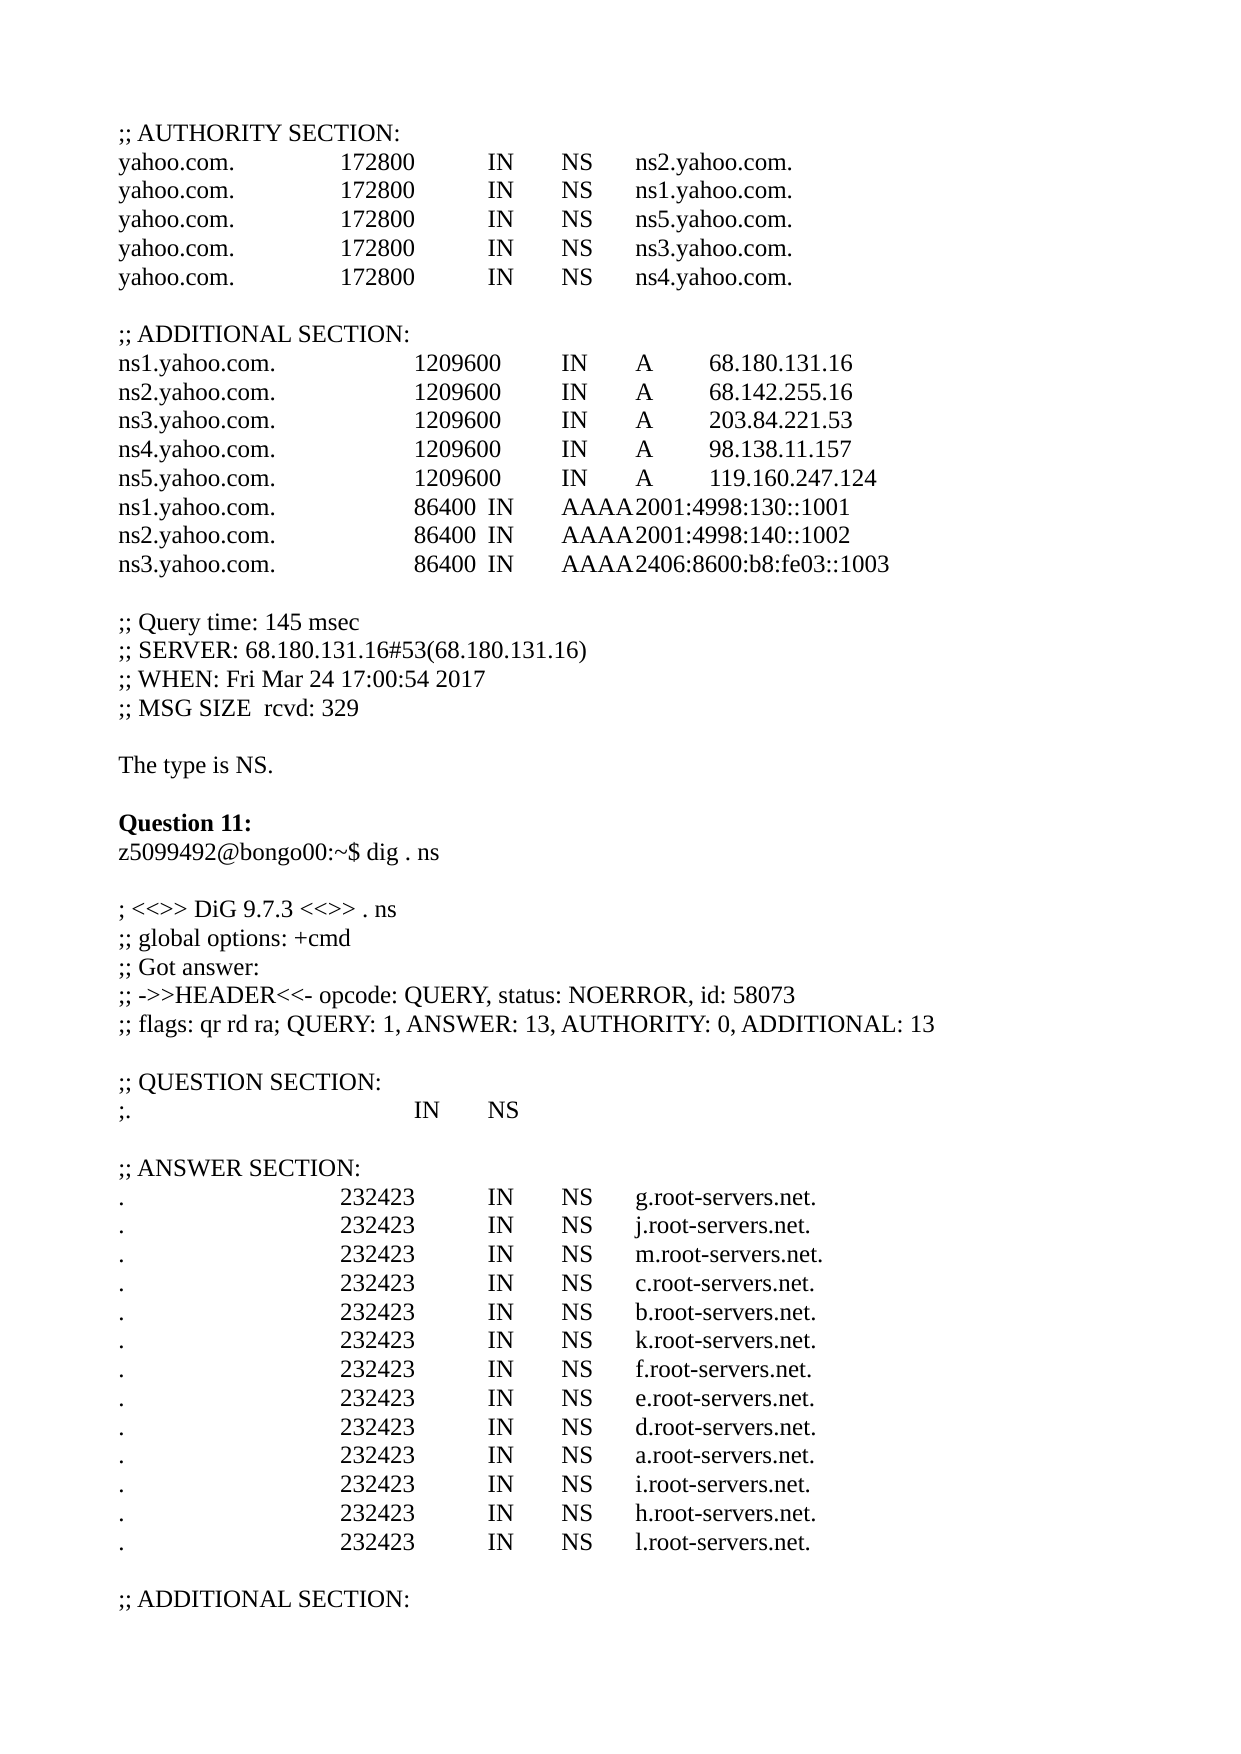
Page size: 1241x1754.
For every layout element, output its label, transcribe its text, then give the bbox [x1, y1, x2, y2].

text ; <<>> DiG 9.7.3 <<>> . ns [118, 894, 1122, 923]
text . 232423 IN NS h.root-servers.net. [118, 1498, 1122, 1527]
text ;; flags: qr rd ra; QUERY: 1, ANSWER: 13, AUTHORITY: 0, ADDITIONAL: 13 [118, 1009, 1122, 1038]
text ;. IN NS [118, 1096, 1122, 1124]
text . 232423 IN NS e.root-servers.net. [118, 1383, 1122, 1412]
text ns2.yahoo.com. 86400 IN AAAA 2001:4998:140::1002 [118, 521, 1122, 549]
text yahoo.com. 172800 IN NS ns2.yahoo.com. [118, 147, 1122, 176]
text ;; MSG SIZE rcvd: 329 [118, 693, 1122, 722]
text ns3.yahoo.com. 86400 IN AAAA 2406:8600:b8:fe03::1003 [118, 549, 1122, 578]
text . 232423 IN NS l.root-servers.net. [118, 1527, 1122, 1556]
text ;; WHEN: Fri Mar 24 17:00:54 2017 [118, 664, 1122, 693]
text yahoo.com. 172800 IN NS ns4.yahoo.com. [118, 262, 1122, 291]
text . 232423 IN NS i.root-servers.net. [118, 1469, 1122, 1498]
text . 232423 IN NS d.root-servers.net. [118, 1412, 1122, 1441]
text yahoo.com. 172800 IN NS ns5.yahoo.com. [118, 204, 1122, 233]
text ;; QUESTION SECTION: [118, 1067, 1122, 1096]
text ;; Got answer: [118, 952, 1122, 981]
text The type is NS. [118, 751, 1122, 779]
text . 232423 IN NS c.root-servers.net. [118, 1268, 1122, 1297]
text . 232423 IN NS a.root-servers.net. [118, 1441, 1122, 1469]
text ns1.yahoo.com. 1209600 IN A 68.180.131.16 [118, 348, 1122, 377]
text yahoo.com. 172800 IN NS ns1.yahoo.com. [118, 176, 1122, 204]
text ns1.yahoo.com. 86400 IN AAAA 2001:4998:130::1001 [118, 492, 1122, 521]
text yahoo.com. 172800 IN NS ns3.yahoo.com. [118, 233, 1122, 262]
text ;; SERVER: 68.180.131.16#53(68.180.131.16) [118, 636, 1122, 664]
text . 232423 IN NS k.root-servers.net. [118, 1326, 1122, 1354]
text ns2.yahoo.com. 1209600 IN A 68.142.255.16 [118, 377, 1122, 406]
text ;; ADDITIONAL SECTION: [118, 319, 1122, 348]
text ns5.yahoo.com. 1209600 IN A 119.160.247.124 [118, 463, 1122, 492]
text ;; global options: +cmd [118, 923, 1122, 952]
text ;; ANSWER SECTION: [118, 1153, 1122, 1182]
text . 232423 IN NS f.root-servers.net. [118, 1354, 1122, 1383]
text . 232423 IN NS g.root-servers.net. [118, 1182, 1122, 1211]
text z5099492@bongo00:~$ dig . ns [118, 837, 1122, 866]
text Question 11: [118, 808, 1122, 837]
text ns3.yahoo.com. 1209600 IN A 203.84.221.53 [118, 406, 1122, 434]
text . 232423 IN NS b.root-servers.net. [118, 1297, 1122, 1326]
text . 232423 IN NS j.root-servers.net. [118, 1211, 1122, 1239]
text ;; AUTHORITY SECTION: [118, 118, 1122, 147]
text ns4.yahoo.com. 1209600 IN A 98.138.11.157 [118, 434, 1122, 463]
text ;; Query time: 145 msec [118, 607, 1122, 636]
text ;; ->>HEADER<<- opcode: QUERY, status: NOERROR, id: 58073 [118, 981, 1122, 1009]
text . 232423 IN NS m.root-servers.net. [118, 1239, 1122, 1268]
text ;; ADDITIONAL SECTION: [118, 1584, 1122, 1613]
